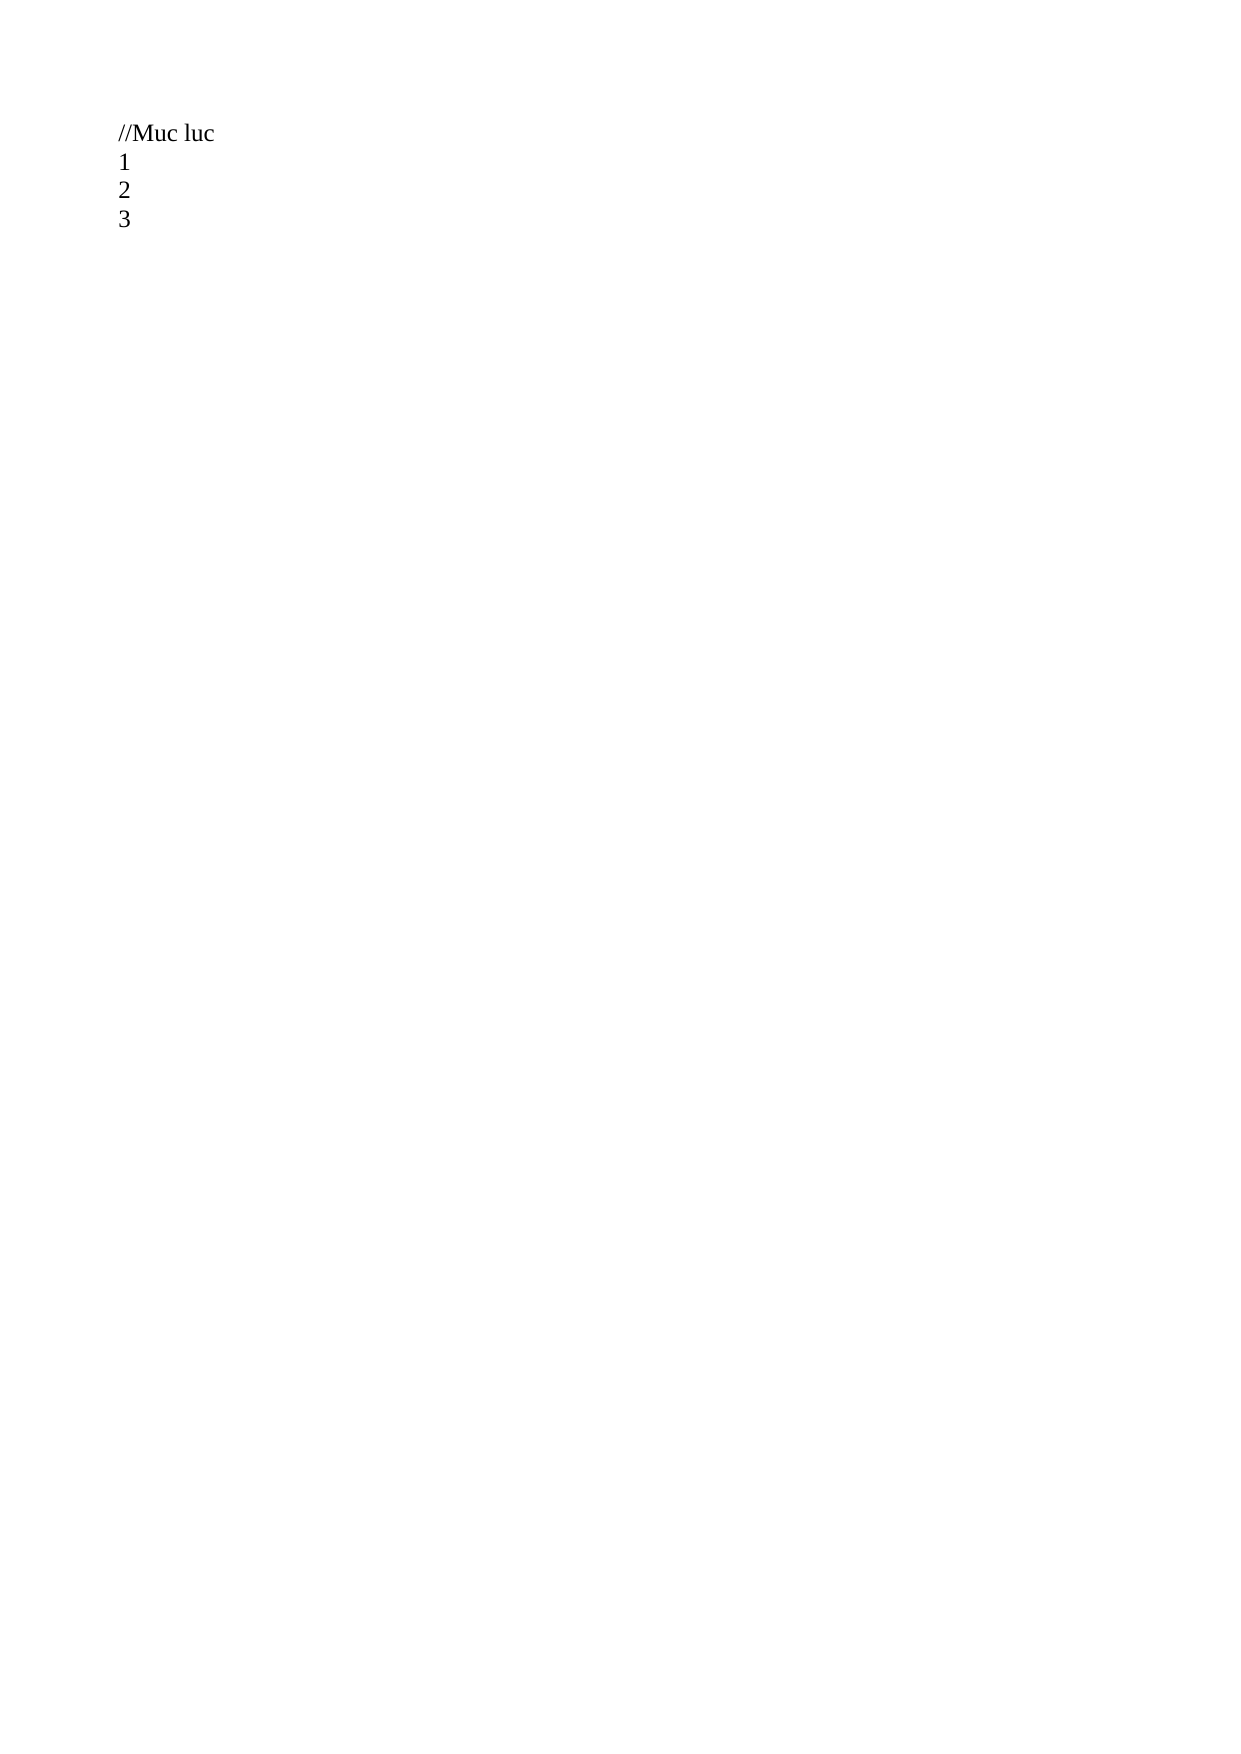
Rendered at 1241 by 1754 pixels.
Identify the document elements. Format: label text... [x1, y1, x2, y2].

text 1 [118, 147, 1122, 176]
text //Muc luc [118, 118, 1122, 147]
text 3 [118, 204, 1122, 233]
text 2 [118, 176, 1122, 204]
